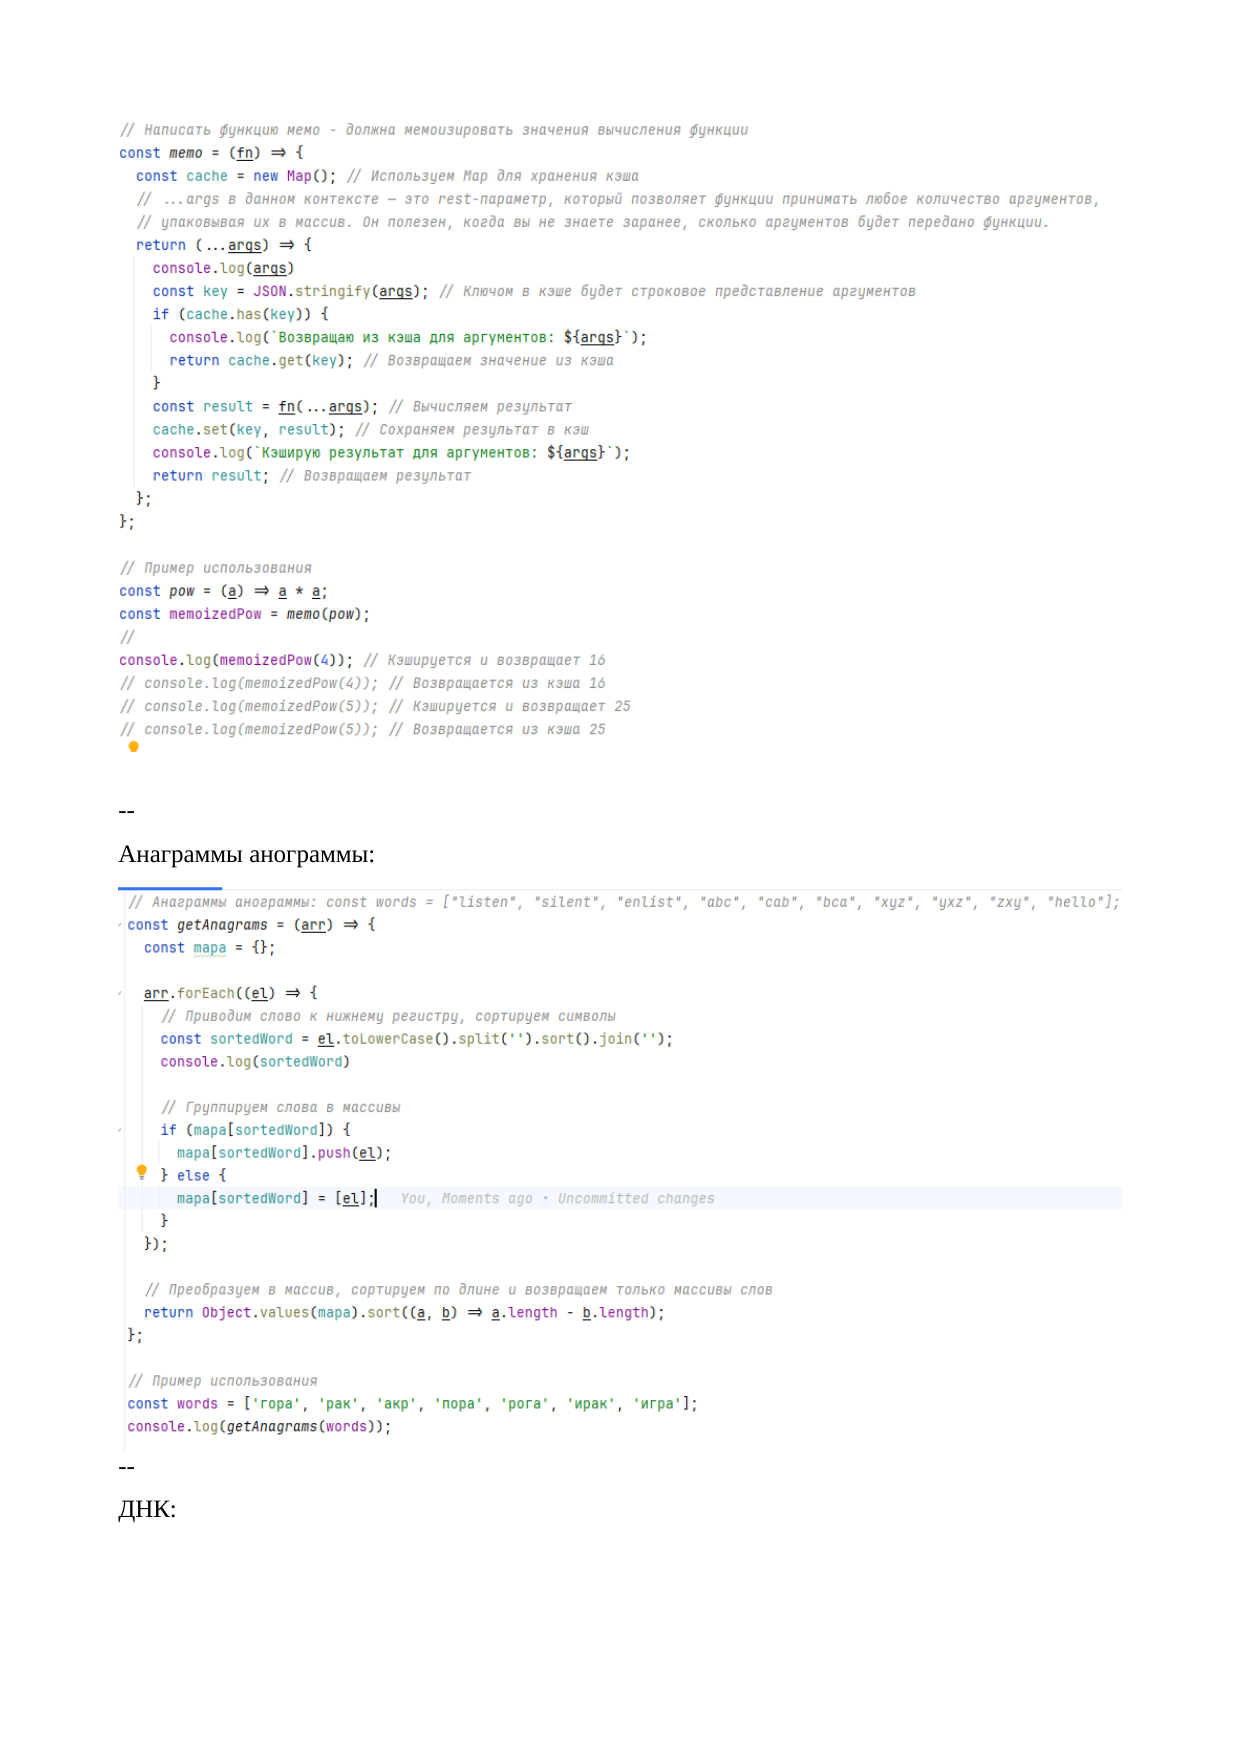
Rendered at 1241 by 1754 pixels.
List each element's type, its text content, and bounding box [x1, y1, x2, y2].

text Анаграммы анограммы: [118, 839, 1122, 867]
text ДНК: [118, 1494, 1122, 1523]
text -- [118, 795, 1122, 824]
text -- [118, 1451, 1122, 1479]
picture [118, 882, 1123, 1451]
picture [118, 118, 1123, 752]
